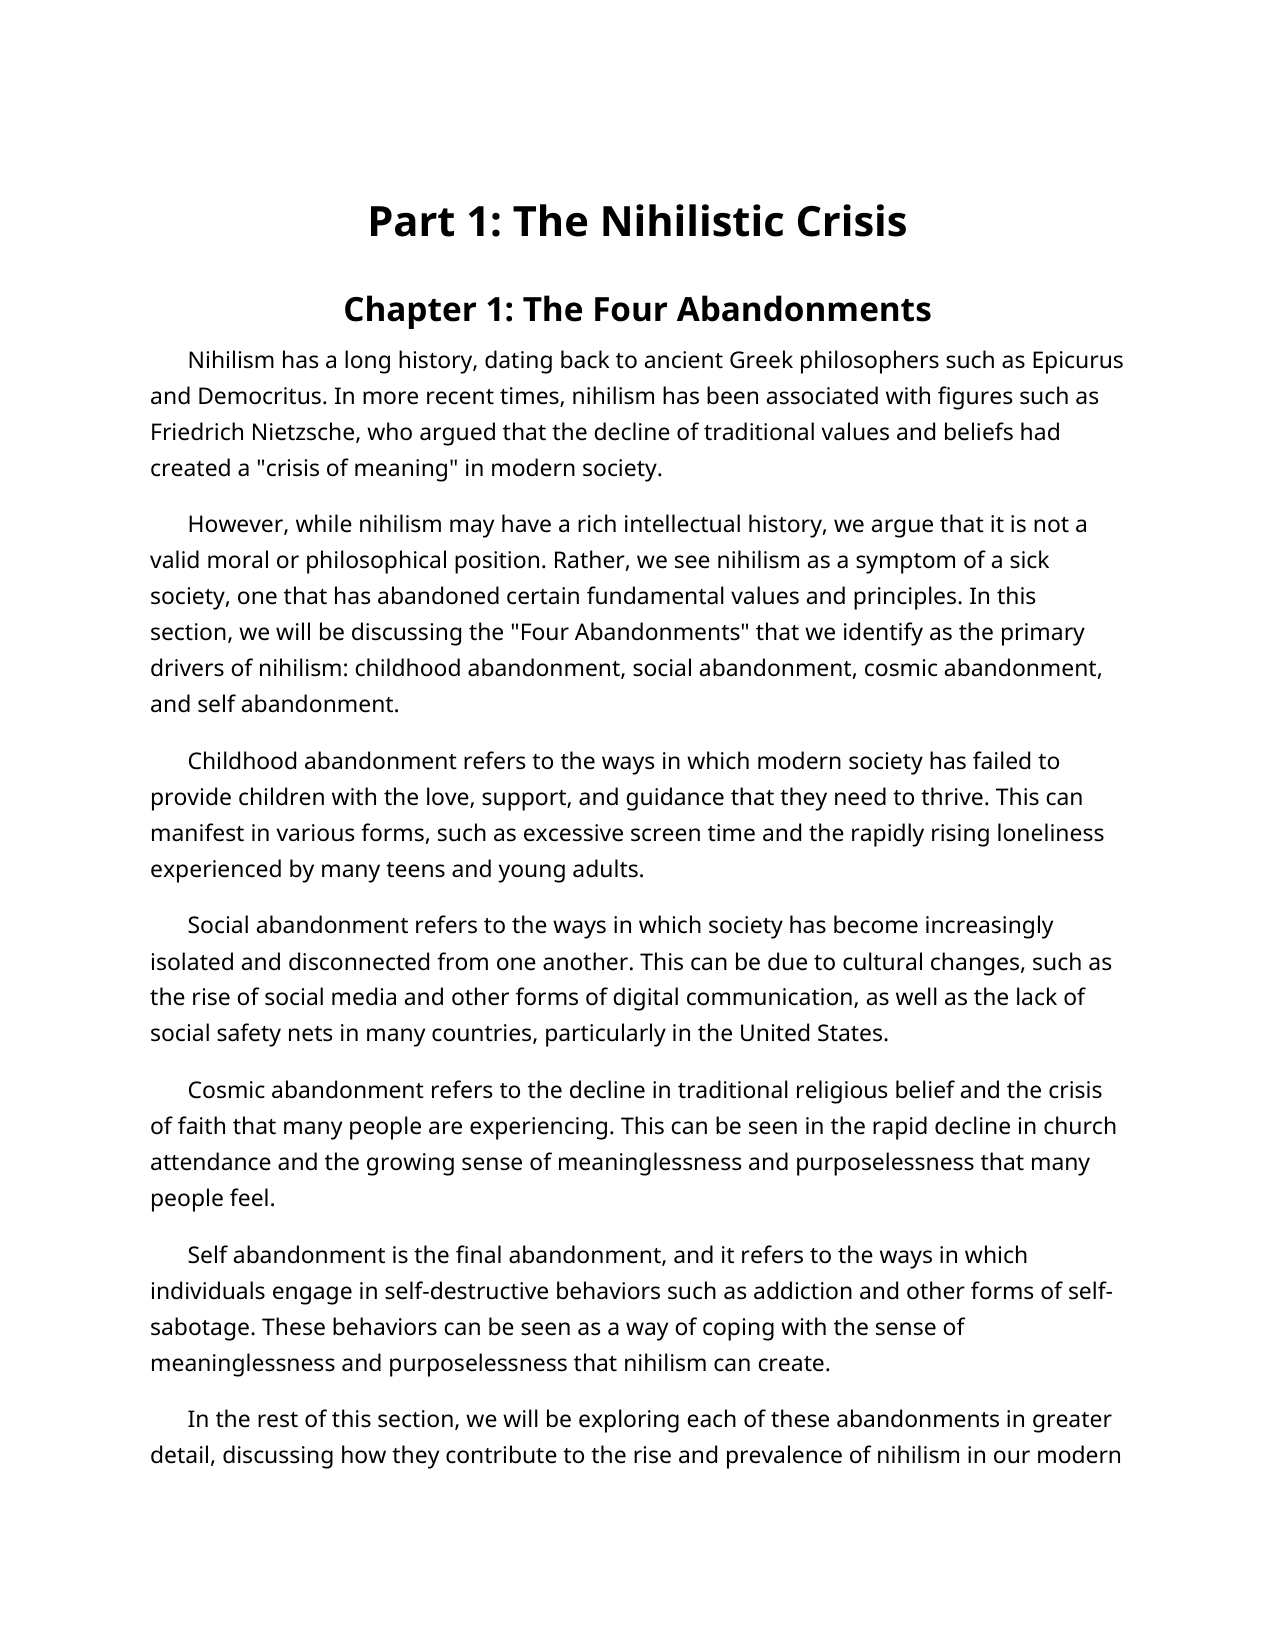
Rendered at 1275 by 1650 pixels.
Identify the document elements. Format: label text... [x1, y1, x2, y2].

text Cosmic abandonment refers to the decline in traditional religious belief and the crisis of faith that many people are experiencing. This can be seen in the rapid decline in church attendance and the growing sense of meaninglessness and purposelessness that many people feel. [150, 1074, 1125, 1213]
text Childhood abandonment refers to the ways in which modern society has failed to provide children with the love, support, and guidance that they need to thrive. This can manifest in various forms, such as excessive screen time and the rapidly rising loneliness experienced by many teens and young adults. [150, 745, 1125, 884]
subtitle Part 1: The Nihilistic Crisis [150, 192, 1125, 248]
text In the rest of this section, we will be exploring each of these abandonments in greater detail, discussing how they contribute to the rise and prevalence of nihilism in our modern [150, 1403, 1125, 1470]
text Self abandonment is the final abandonment, and it refers to the ways in which individuals engage in self-destructive behaviors such as addiction and other forms of self-sabotage. These behaviors can be seen as a way of coping with the sense of meaninglessness and purposelessness that nihilism can create. [150, 1239, 1125, 1378]
text However, while nihilism may have a rich intellectual history, we argue that it is not a valid moral or philosophical position. Rather, we see nihilism as a symptom of a sick society, one that has abandoned certain fundamental values and principles. In this section, we will be discussing the "Four Abandonments" that we identify as the primary drivers of nihilism: childhood abandonment, social abandonment, cosmic abandonment, and self abandonment. [150, 508, 1125, 719]
text Nihilism has a long history, dating back to ancient Greek philosophers such as Epicurus and Democritus. In more recent times, nihilism has been associated with figures such as Friedrich Nietzsche, who argued that the decline of traditional values and beliefs had created a "crisis of meaning" in modern society. [150, 344, 1125, 483]
subtitle Chapter 1: The Four Abandonments [150, 286, 1125, 331]
text Social abandonment refers to the ways in which society has become increasingly isolated and disconnected from one another. This can be due to cultural changes, such as the rise of social media and other forms of digital communication, as well as the lack of social safety nets in many countries, particularly in the United States. [150, 909, 1125, 1048]
